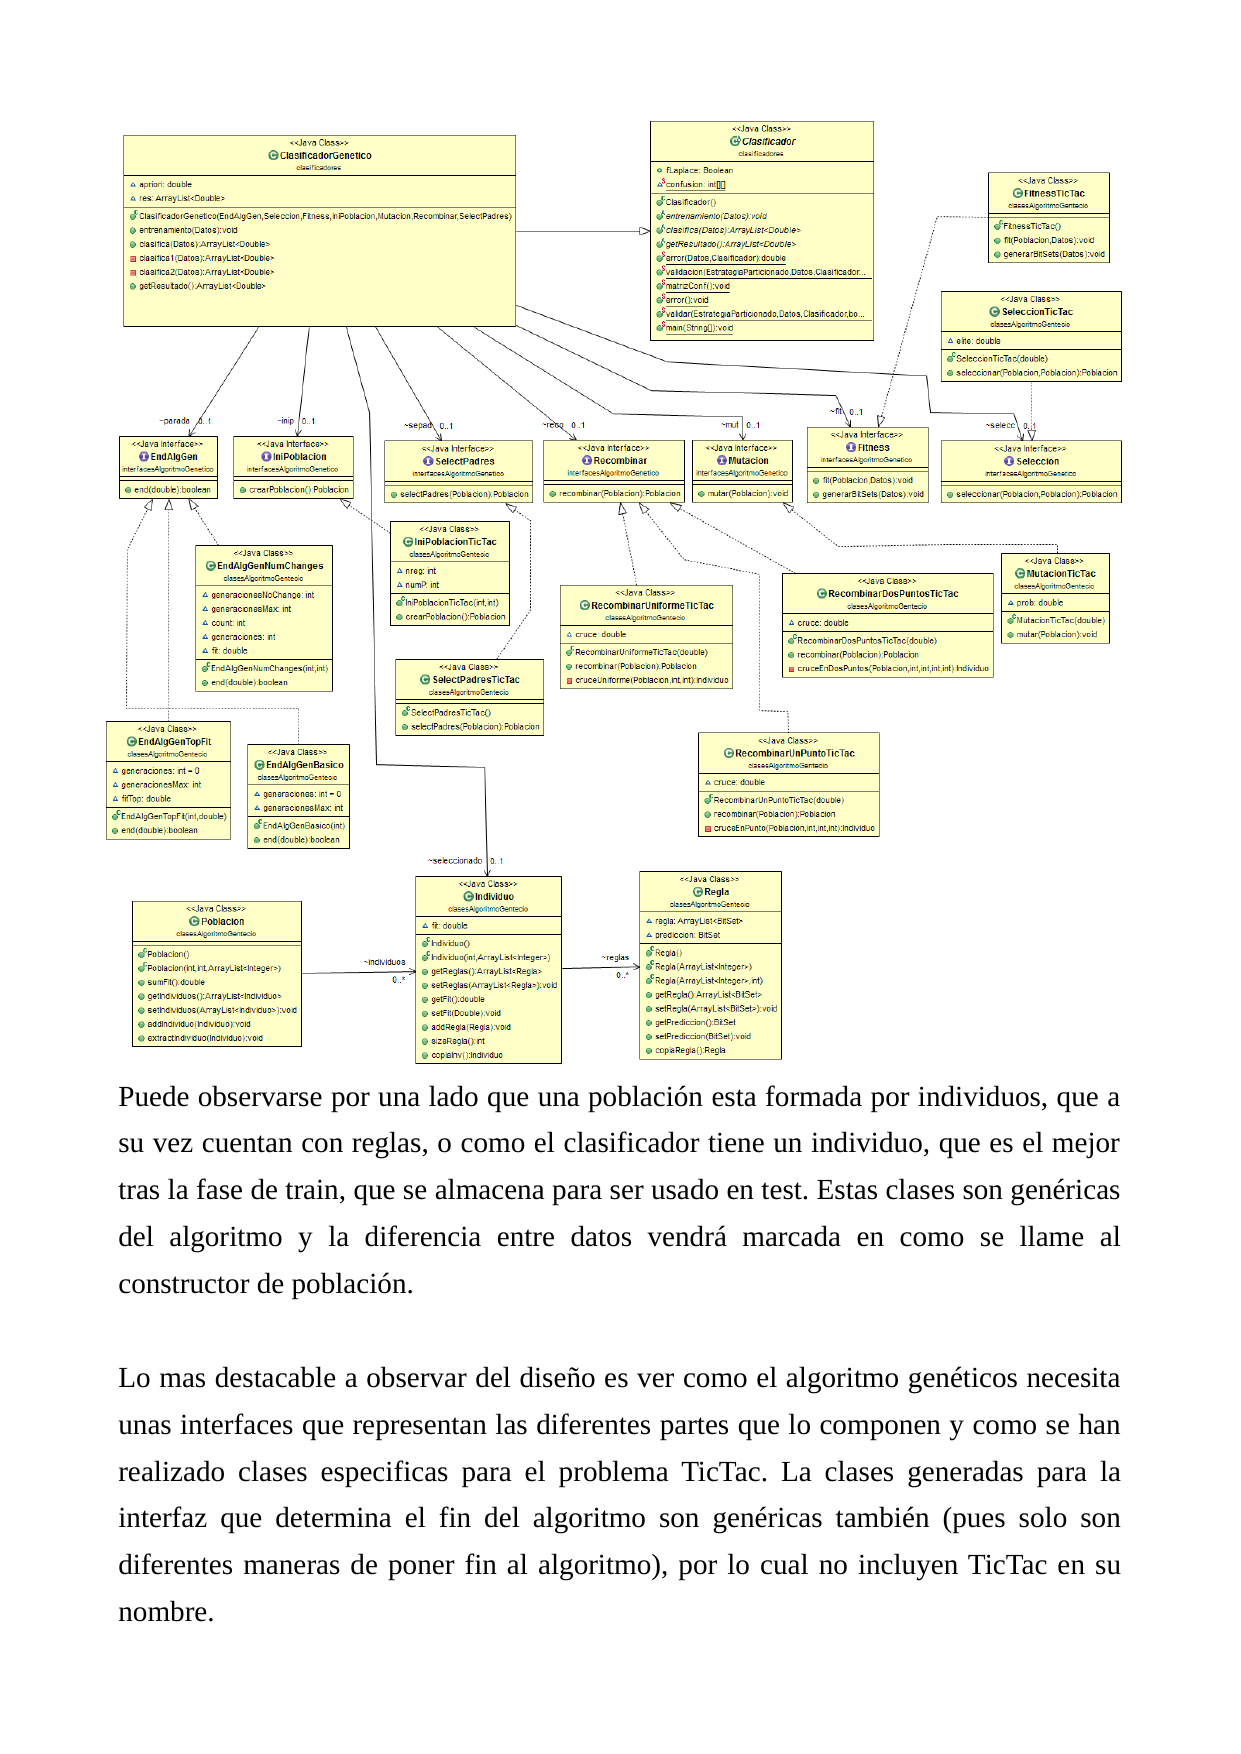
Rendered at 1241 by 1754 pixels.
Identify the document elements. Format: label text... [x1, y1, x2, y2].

text Puede observarse por una lado que una población esta formada por individuos, que a su vez cuentan con reglas, o como el clasificador tiene un individuo, que es el mejor tras la fase de train, que se almacena para ser usado en test. Estas clases son genéricas del algoritmo y la diferencia entre datos vendrá marcada en como se llame al constructor de población. [118, 1066, 1122, 1300]
text Lo mas destacable a observar del diseño es ver como el algoritmo genéticos necesita unas interfaces que representan las diferentes partes que lo componen y como se han realizado clases especificas para el problema TicTac. La clases generadas para la interfaz que determina el fin del algoritmo son genéricas también (pues solo son diferentes maneras de poner fin al algoritmo), por lo cual no incluyen TicTac en su nombre. [118, 1360, 1122, 1628]
picture [103, 118, 1124, 1066]
